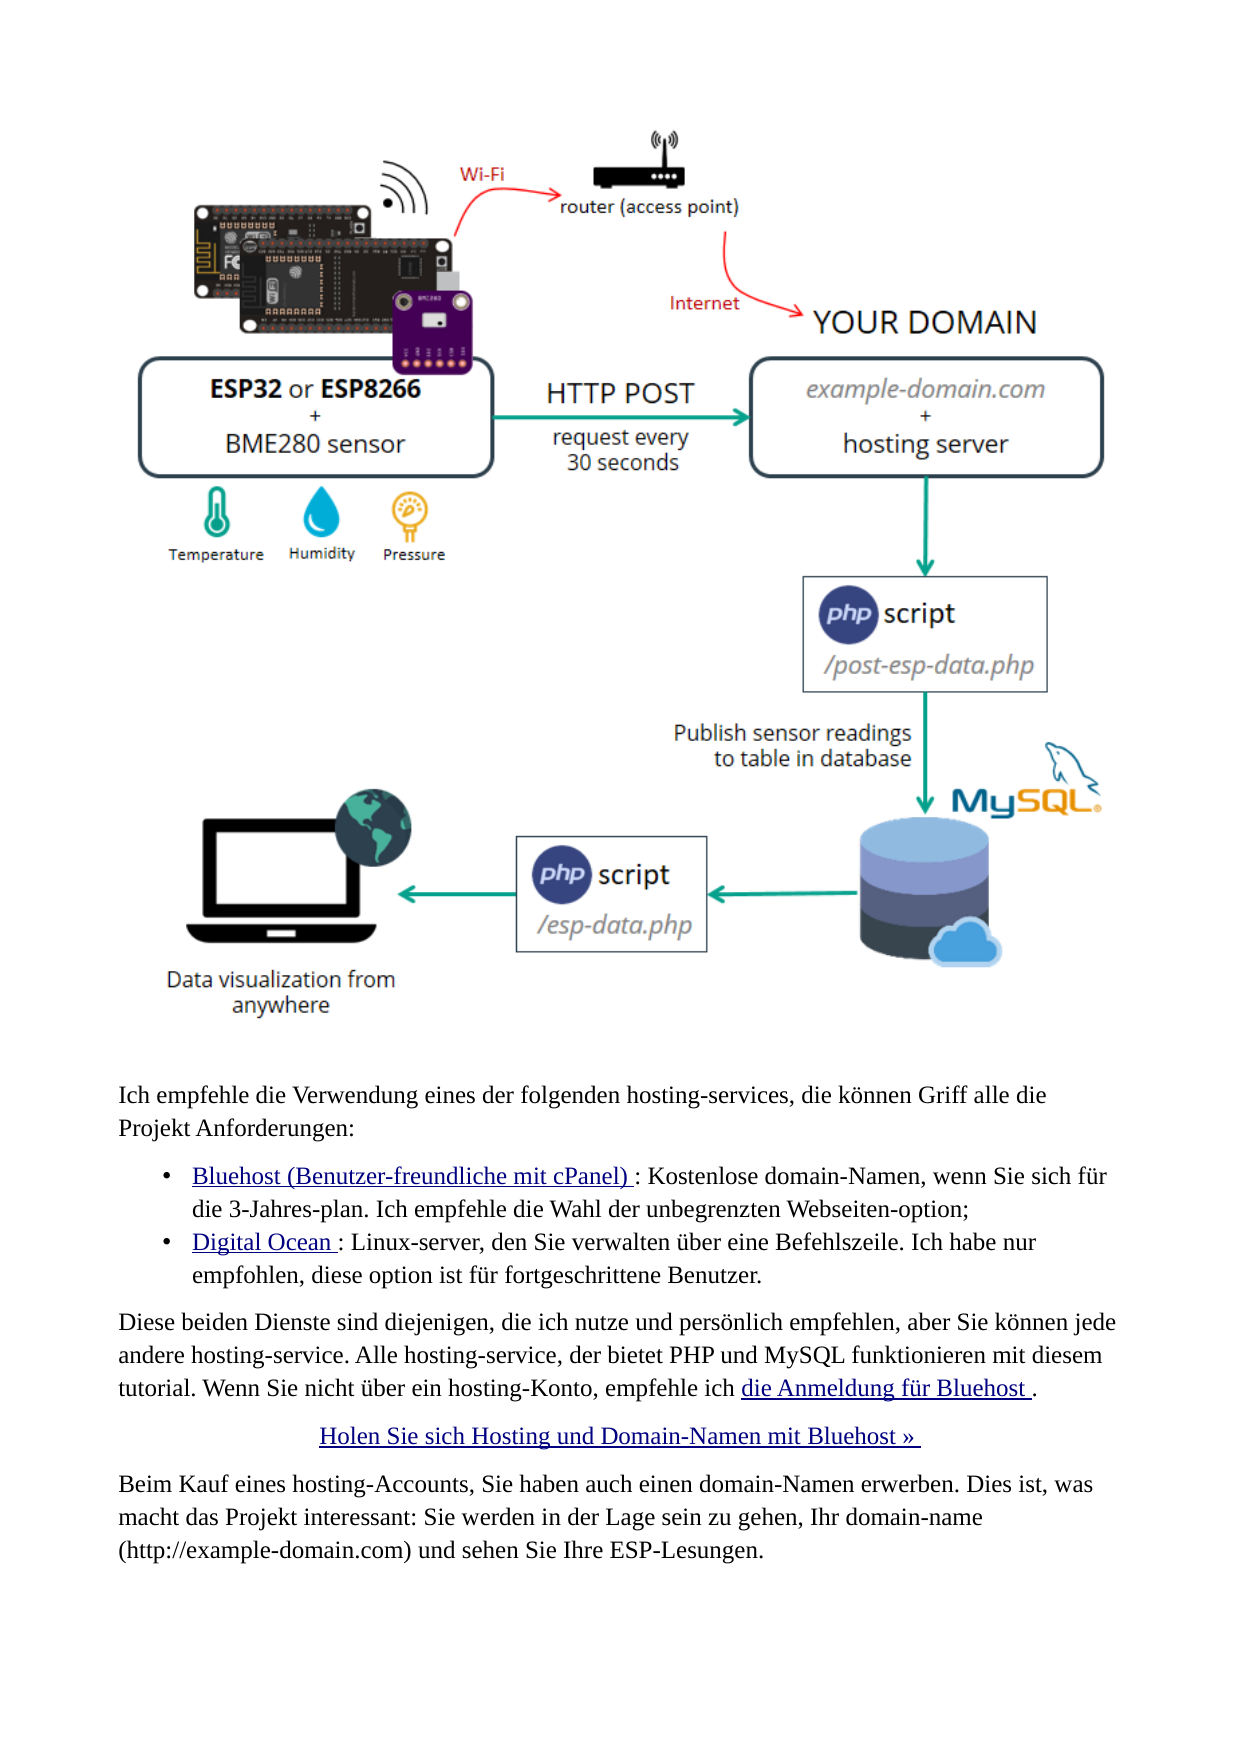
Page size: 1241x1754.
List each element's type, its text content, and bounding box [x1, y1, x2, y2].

text Holen Sie sich Hosting und Domain-Namen mit Bluehost » [118, 1421, 1122, 1450]
list Bluehost (Benutzer-freundliche mit cPanel) : Kostenlose domain-Namen, wenn Sie sich für die 3-Jahres-plan. Ich empfehle die Wahl der unbegrenzten Webseiten-option; [162, 1161, 1122, 1223]
text Ich empfehle die Verwendung eines der folgenden hosting-services, die können Griff alle die Projekt Anforderungen: [118, 1080, 1122, 1142]
text Beim Kauf eines hosting-Accounts, Sie haben auch einen domain-Namen erwerben. Dies ist, was macht das Projekt interessant: Sie werden in der Lage sein zu gehen, Ihr domain-name (http://example-domain.com) und sehen Sie Ihre ESP-Lesungen. [118, 1469, 1122, 1563]
picture [118, 118, 1123, 1029]
text Diese beiden Dienste sind diejenigen, die ich nutze und persönlich empfehlen, aber Sie können jede andere hosting-service. Alle hosting-service, der bietet PHP und MySQL funktionieren mit diesem tutorial. Wenn Sie nicht über ein hosting-Konto, empfehle ich die Anmeldung für Bluehost . [118, 1307, 1122, 1402]
list Digital Ocean : Linux-server, den Sie verwalten über eine Befehlszeile. Ich habe nur empfohlen, diese option ist für fortgeschrittene Benutzer. [162, 1227, 1122, 1289]
